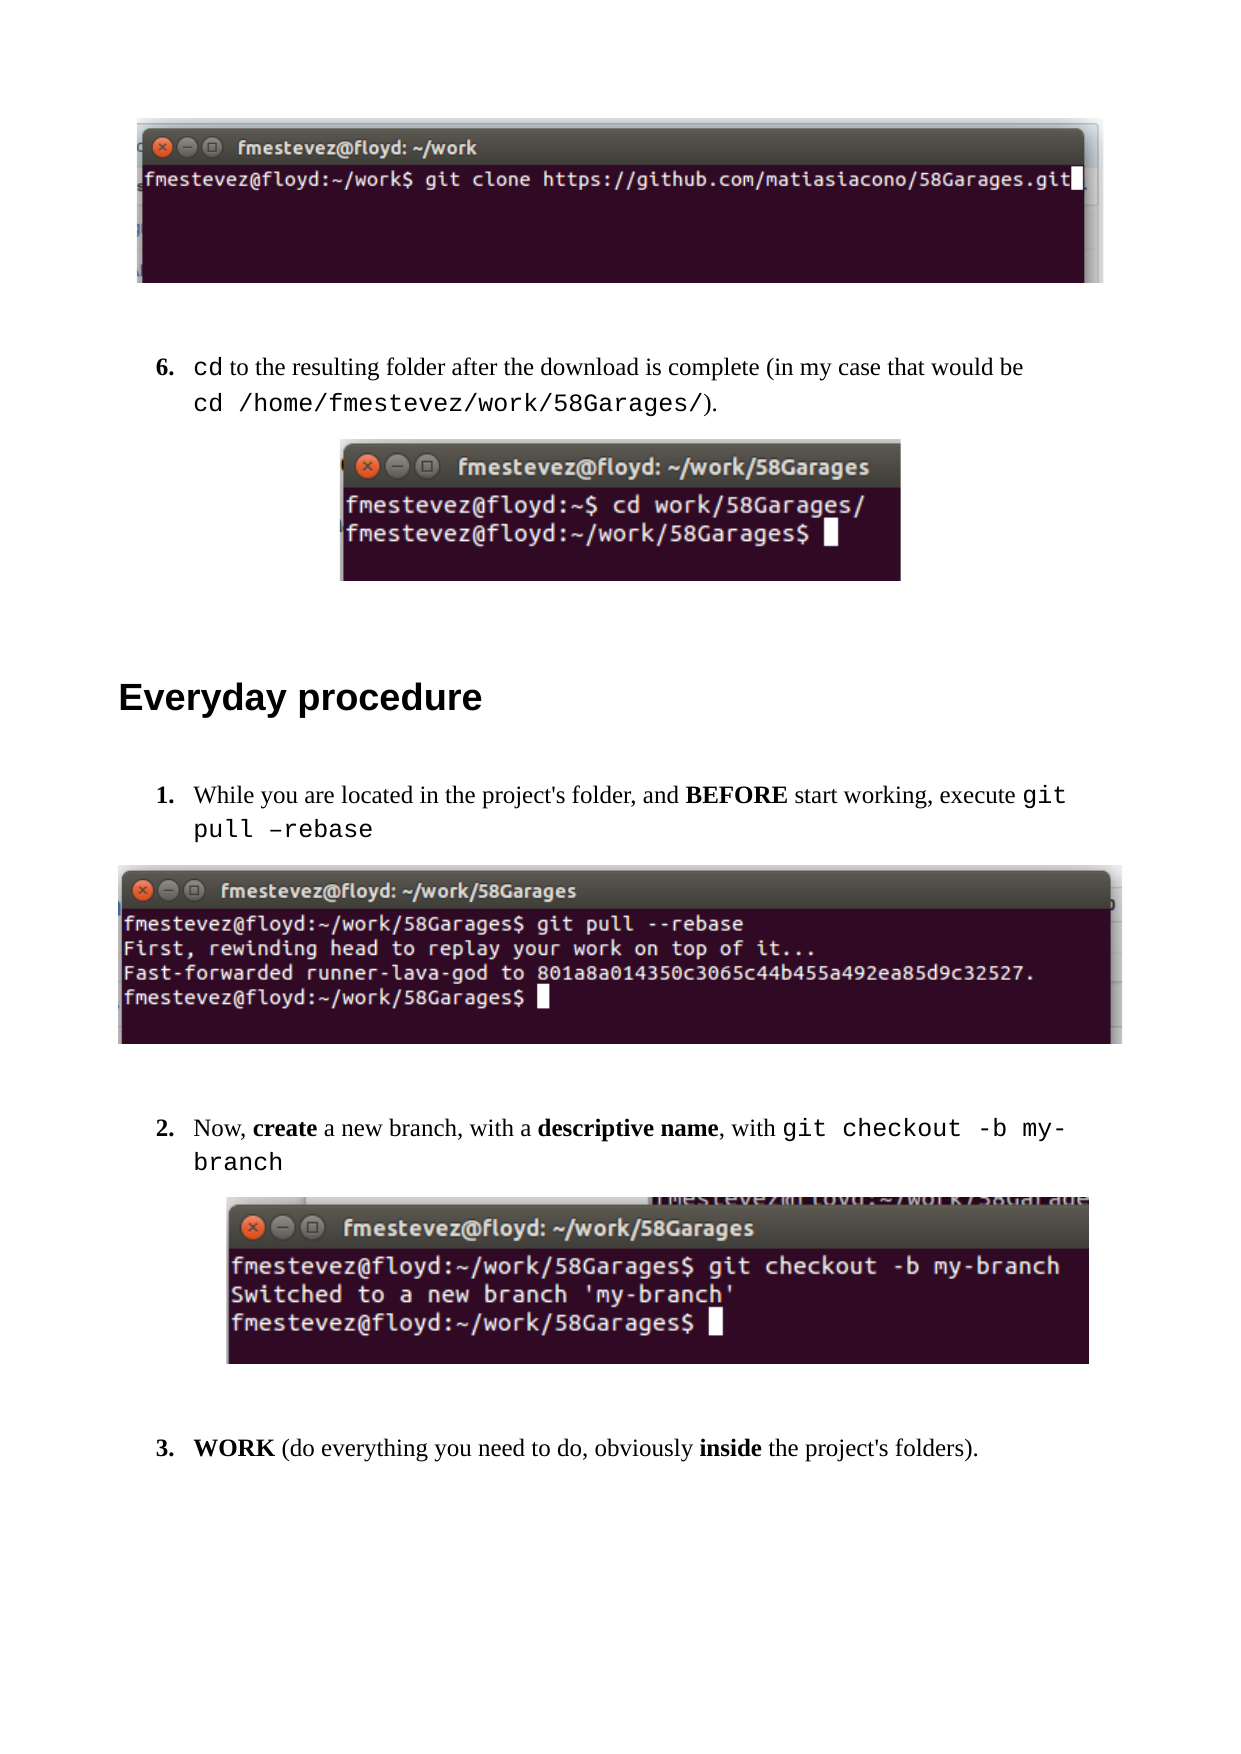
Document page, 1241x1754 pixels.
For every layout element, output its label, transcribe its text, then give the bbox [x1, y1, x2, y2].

picture [226, 1197, 1089, 1364]
list WORK (do everything you need to do, obviously inside the project's folders). [156, 1433, 1122, 1461]
list While you are located in the project's folder, and BEFORE start working, execute git pull –rebase [156, 780, 1122, 845]
picture [136, 118, 1104, 283]
list cd to the resulting folder after the download is complete (in my case that would be cd /home/fmestevez/work/58Garages/). [156, 352, 1122, 419]
list Now, create a new branch, with a descriptive name, with git checkout -b my-branch [156, 1113, 1122, 1177]
picture [339, 439, 901, 581]
picture [118, 865, 1123, 1044]
subtitle Everyday procedure [118, 675, 1122, 718]
